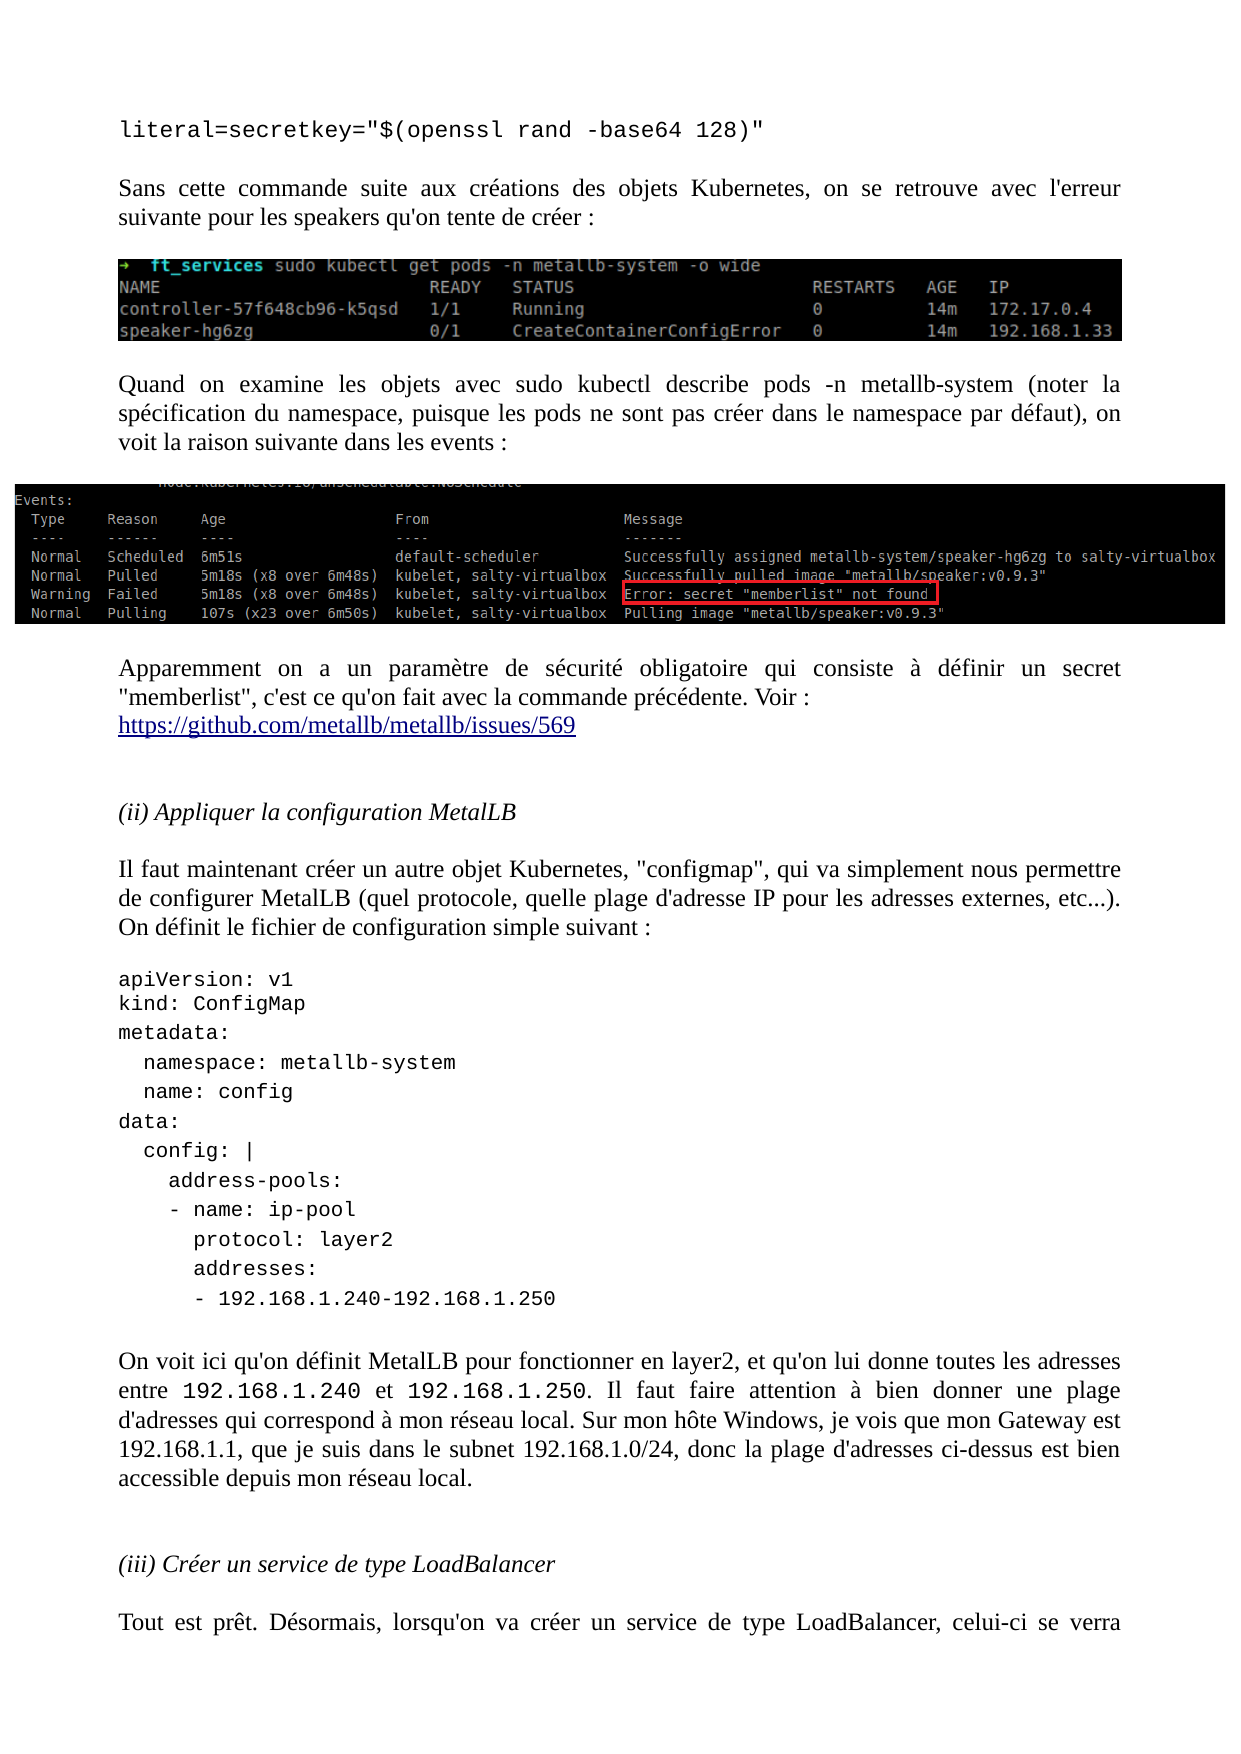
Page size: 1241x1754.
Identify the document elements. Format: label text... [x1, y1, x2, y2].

text literal=secretkey="$(openssl rand -base64 128)" [118, 118, 1122, 144]
text (iii) Créer un service de type LoadBalancer [118, 1549, 1122, 1578]
text Il faut maintenant créer un autre objet Kubernetes, "configmap", qui va simplement nous permettre de configurer MetalLB (quel protocole, quelle plage d'adresse IP pour les adresses externes, etc...). On définit le fichier de configuration simple suivant : [118, 854, 1122, 940]
text - name: ip-pool [118, 1199, 1122, 1223]
text apiVersion: v1 [118, 969, 1122, 993]
text kind: ConfigMap [118, 993, 1122, 1016]
text (ii) Appliquer la configuration MetalLB [118, 797, 1122, 825]
text namespace: metallb-system [118, 1052, 1122, 1075]
text On voit ici qu'on définit MetalLB pour fonctionner en layer2, et qu'on lui donne toutes les adresses entre 192.168.1.240 et 192.168.1.250. Il faut faire attention à bien donner une plage d'adresses qui correspond à mon réseau local. Sur mon hôte Windows, je vois que mon Gateway est 192.168.1.1, que je suis dans le subnet 192.168.1.0/24, donc la plage d'adresses ci-dessus est bien accessible depuis mon réseau local. [118, 1346, 1122, 1492]
text protocol: layer2 [118, 1228, 1122, 1252]
text - 192.168.1.240-192.168.1.250 [118, 1287, 1122, 1311]
text Quand on examine les objets avec sudo kubectl describe pods -n metallb-system (noter la spécification du namespace, puisque les pods ne sont pas créer dans le namespace par défaut), on voit la raison suivante dans les events : [118, 369, 1122, 456]
text Tout est prêt. Désormais, lorsqu'on va créer un service de type LoadBalancer, celui-ci se verra [118, 1607, 1122, 1635]
text config: | [118, 1140, 1122, 1164]
text https://github.com/metallb/metallb/issues/569 [118, 710, 1122, 739]
text Sans cette commande suite aux créations des objets Kubernetes, on se retrouve avec l'erreur suivante pour les speakers qu'on tente de créer : [118, 173, 1122, 230]
text addresses: [118, 1258, 1122, 1282]
text metadata: [118, 1022, 1122, 1046]
text address-pools: [118, 1169, 1122, 1193]
text name: config [118, 1081, 1122, 1105]
text Apparemment on a un paramètre de sécurité obligatoire qui consiste à définir un secret "memberlist", c'est ce qu'on fait avec la commande précédente. Voir : [118, 653, 1122, 710]
text data: [118, 1111, 1122, 1134]
